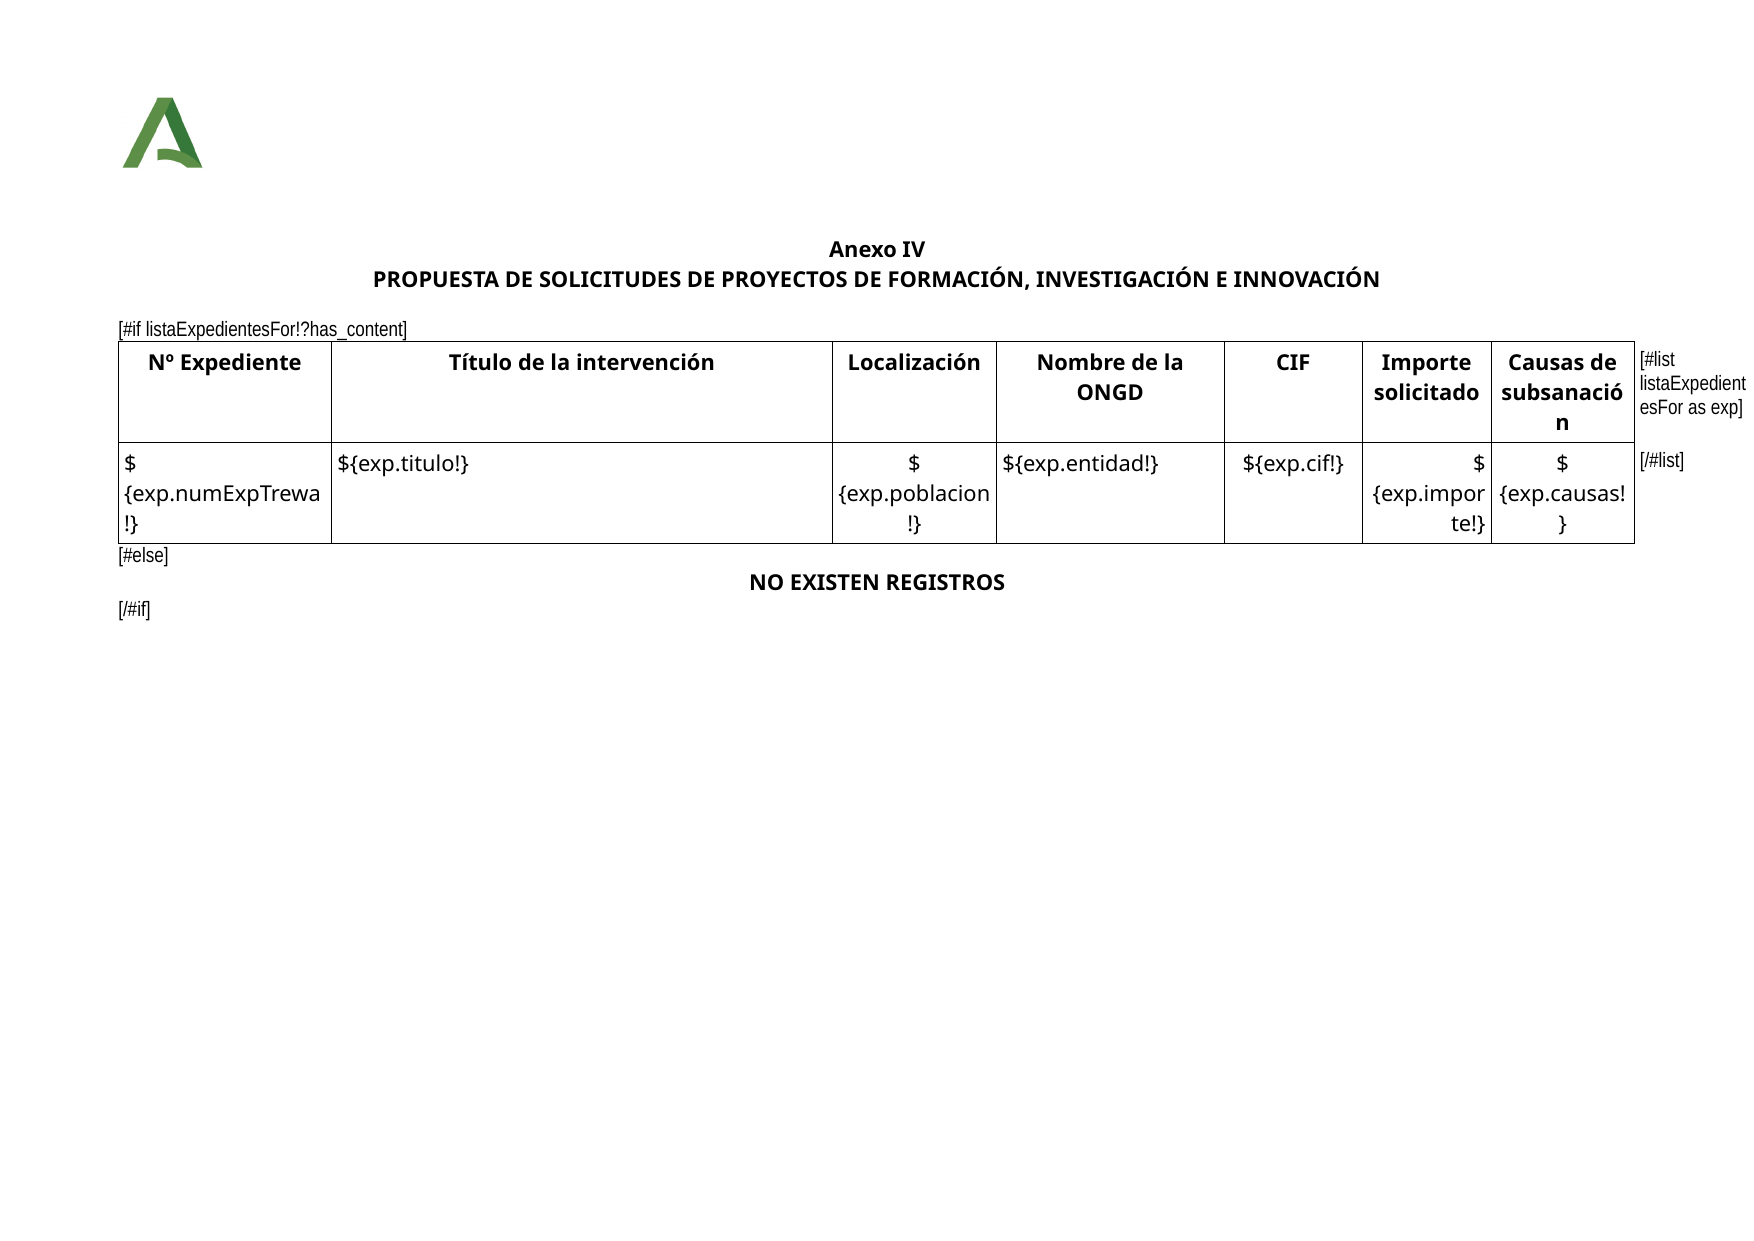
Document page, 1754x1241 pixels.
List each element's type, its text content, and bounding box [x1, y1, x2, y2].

table_header Nº Expediente [119, 342, 331, 442]
picture [118, 93, 207, 172]
text [#if listaExpedientesFor!?has_content] [118, 317, 1636, 341]
table_cell ${exp.numExpTrewa!} [119, 443, 331, 543]
table_cell ${exp.cif!} [1225, 443, 1362, 543]
table_header Importe solicitado [1363, 342, 1491, 442]
table_cell ${exp.entidad!} [997, 443, 1224, 543]
text NO EXISTEN REGISTROS [118, 567, 1636, 597]
table_header Localización [833, 342, 996, 442]
text [/#if] [118, 597, 1636, 621]
table_cell ${exp.importe!} [1363, 443, 1491, 543]
table_header [#list listaExpedientesFor as exp] [1635, 341, 1754, 442]
table_cell ${exp.causas!} [1492, 443, 1634, 543]
table_header CIF [1225, 342, 1362, 442]
table_cell ${exp.titulo!} [332, 443, 832, 543]
text [#else] [118, 543, 1636, 567]
table_cell ${exp.poblacion!} [833, 443, 996, 543]
table_cell [/#list] [1635, 442, 1754, 543]
text PROPUESTA DE SOLICITUDES DE PROYECTOS DE FORMACIÓN, INVESTIGACIÓN E INNOVACIÓN [118, 264, 1636, 293]
table_header Causas de subsanación [1492, 342, 1634, 442]
table_header Título de la intervención [332, 342, 832, 442]
table_header Nombre de la ONGD [997, 342, 1224, 442]
text Anexo IV [118, 234, 1636, 264]
